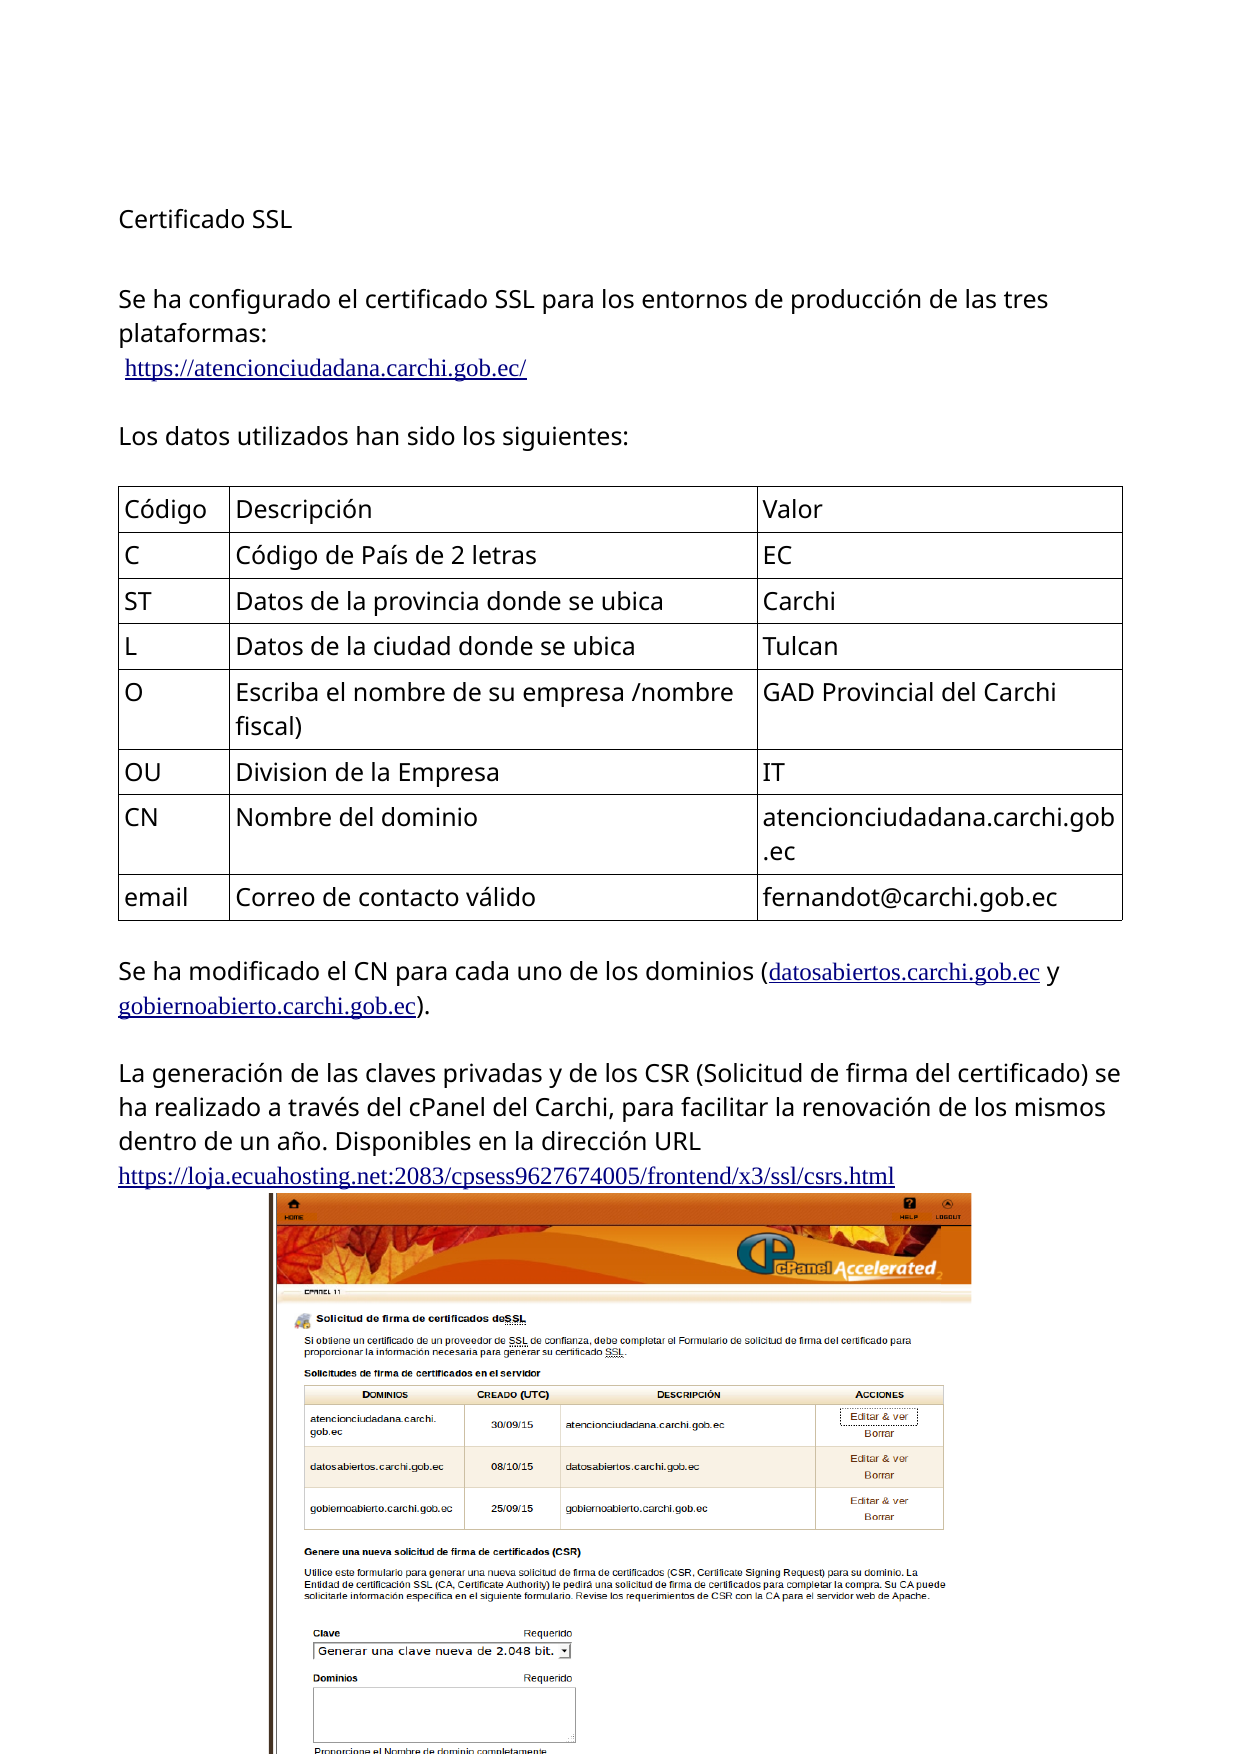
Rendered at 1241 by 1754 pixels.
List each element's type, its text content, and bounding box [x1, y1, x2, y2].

table_cell Datos de la provincia donde se ubica [230, 579, 757, 623]
table_header Código [119, 487, 229, 532]
text https://atencionciudadana.carchi.gob.ec/ [118, 350, 1122, 384]
text Se ha configurado el certificado SSL para los entornos de producción de las tres plataformas: [118, 248, 1122, 350]
table_cell CN [119, 795, 229, 874]
table_cell Correo de contacto válido [230, 875, 757, 919]
table_cell Division de la Empresa [230, 750, 757, 794]
table_cell fernandot@carchi.gob.ec [758, 875, 1122, 919]
table_cell Código de País de 2 letras [230, 533, 757, 578]
table_header Descripción [230, 487, 757, 532]
table_cell O [119, 670, 229, 748]
table_cell EC [758, 533, 1122, 578]
table_cell Escriba el nombre de su empresa /nombre fiscal) [230, 670, 757, 748]
picture [268, 1193, 972, 1754]
table_cell Datos de la ciudad donde se ubica [230, 624, 757, 669]
table_header Valor [758, 487, 1122, 532]
text La generación de las claves privadas y de los CSR (Solicitud de firma del certificado) se ha realizado a través del cPanel del Carchi, para facilitar la renovación de los mismos dentro de un año. Disponibles en la dirección URL https://loja.ecuahosting.net:2083/cpsess9627674005/frontend/x3/ssl/csrs.html [118, 1056, 1122, 1192]
table_cell GAD Provincial del Carchi [758, 670, 1122, 748]
table_cell Nombre del dominio [230, 795, 757, 874]
subtitle Certificado SSL [118, 201, 1122, 235]
table_cell Carchi [758, 579, 1122, 623]
table_cell C [119, 533, 229, 578]
table_cell Tulcan [758, 624, 1122, 669]
text Se ha modificado el CN para cada uno de los dominios (datosabiertos.carchi.gob.ec y gobiernoabierto.carchi.gob.ec). [118, 954, 1122, 1022]
table_cell ST [119, 579, 229, 623]
table_cell L [119, 624, 229, 669]
table_cell OU [119, 750, 229, 794]
text Los datos utilizados han sido los siguientes: [118, 418, 1122, 486]
table_cell IT [758, 750, 1122, 794]
table_cell email [119, 875, 229, 919]
table_cell atencionciudadana.carchi.gob.ec [758, 795, 1122, 874]
